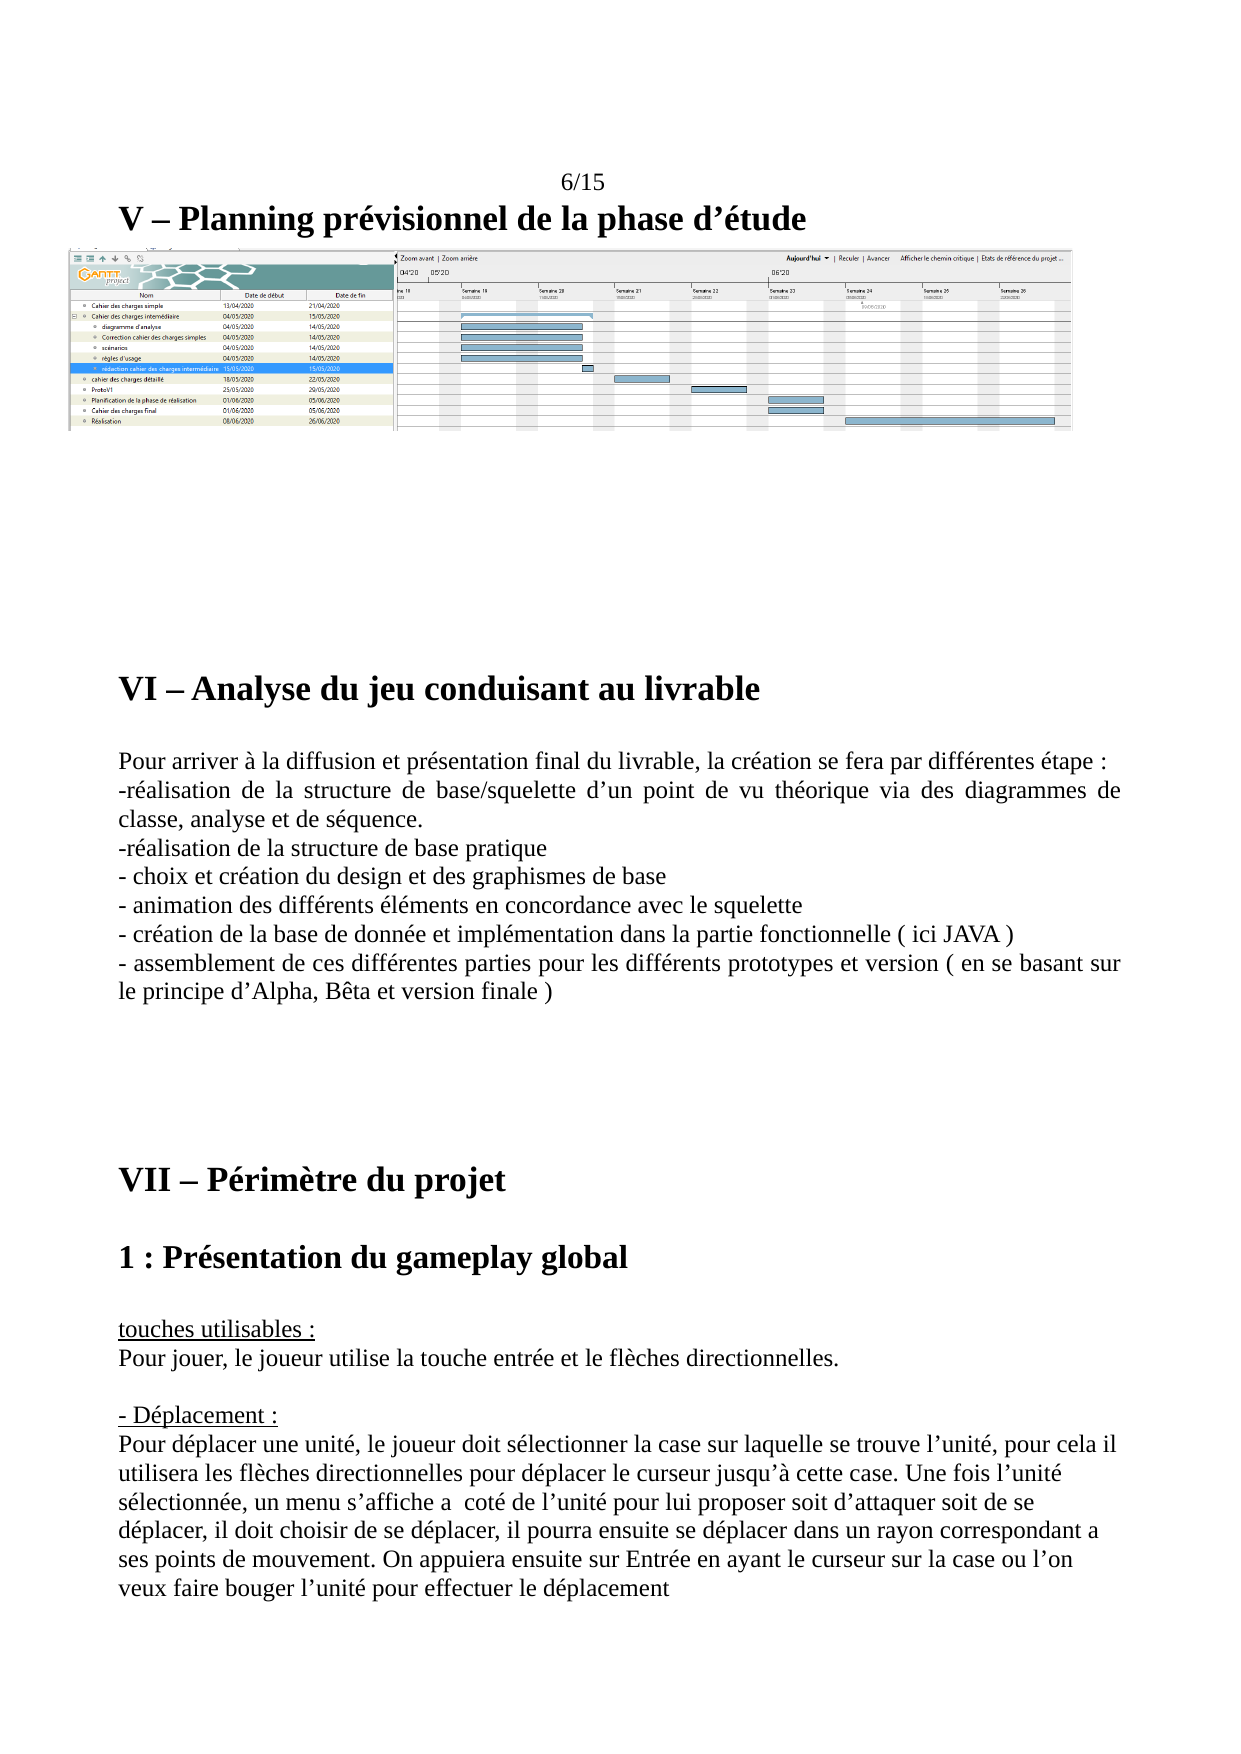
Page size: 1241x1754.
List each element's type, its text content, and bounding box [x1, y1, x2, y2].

text V – Planning prévisionnel de la phase d’étude [118, 197, 1122, 238]
text - création de la base de donnée et implémentation dans la partie fonctionnelle ( ici JAVA ) [118, 919, 1122, 948]
text - assemblement de ces différentes parties pour les différents prototypes et version ( en se basant sur le principe d’Alpha, Bêta et version finale ) [118, 948, 1122, 1005]
text VI – Analyse du jeu conduisant au livrable [118, 667, 1122, 708]
text - animation des différents éléments en concordance avec le squelette [118, 890, 1122, 919]
text 6/15 [118, 159, 1122, 197]
text touches utilisables : [118, 1314, 1122, 1343]
text -réalisation de la structure de base pratique [118, 833, 1122, 861]
text 1 : Présentation du gameplay global [118, 1238, 1122, 1276]
text -réalisation de la structure de base/squelette d’un point de vu théorique via des diagrammes de classe, analyse et de séquence. [118, 775, 1122, 833]
picture [68, 248, 1073, 339]
text - choix et création du design et des graphismes de base [118, 861, 1122, 890]
text Pour arriver à la diffusion et présentation final du livrable, la création se fera par différentes étape : [118, 746, 1122, 775]
text - Déplacement : [118, 1401, 1122, 1429]
text Pour déplacer une unité, le joueur doit sélectionner la case sur laquelle se trouve l’unité, pour cela il utilisera les flèches directionnelles pour déplacer le curseur jusqu’à cette case. Une fois l’unité sélectionnée, un menu s’affiche a coté de l’unité pour lui proposer soit d’attaquer soit de se déplacer, il doit choisir de se déplacer, il pourra ensuite se déplacer dans un rayon correspondant a ses points de mouvement. On appuiera ensuite sur Entrée en ayant le curseur sur la case ou l’on veux faire bouger l’unité pour effectuer le déplacement [118, 1429, 1122, 1602]
text VII – Périmètre du projet [118, 1158, 1122, 1199]
text Pour jouer, le joueur utilise la touche entrée et le flèches directionnelles. [118, 1343, 1122, 1372]
